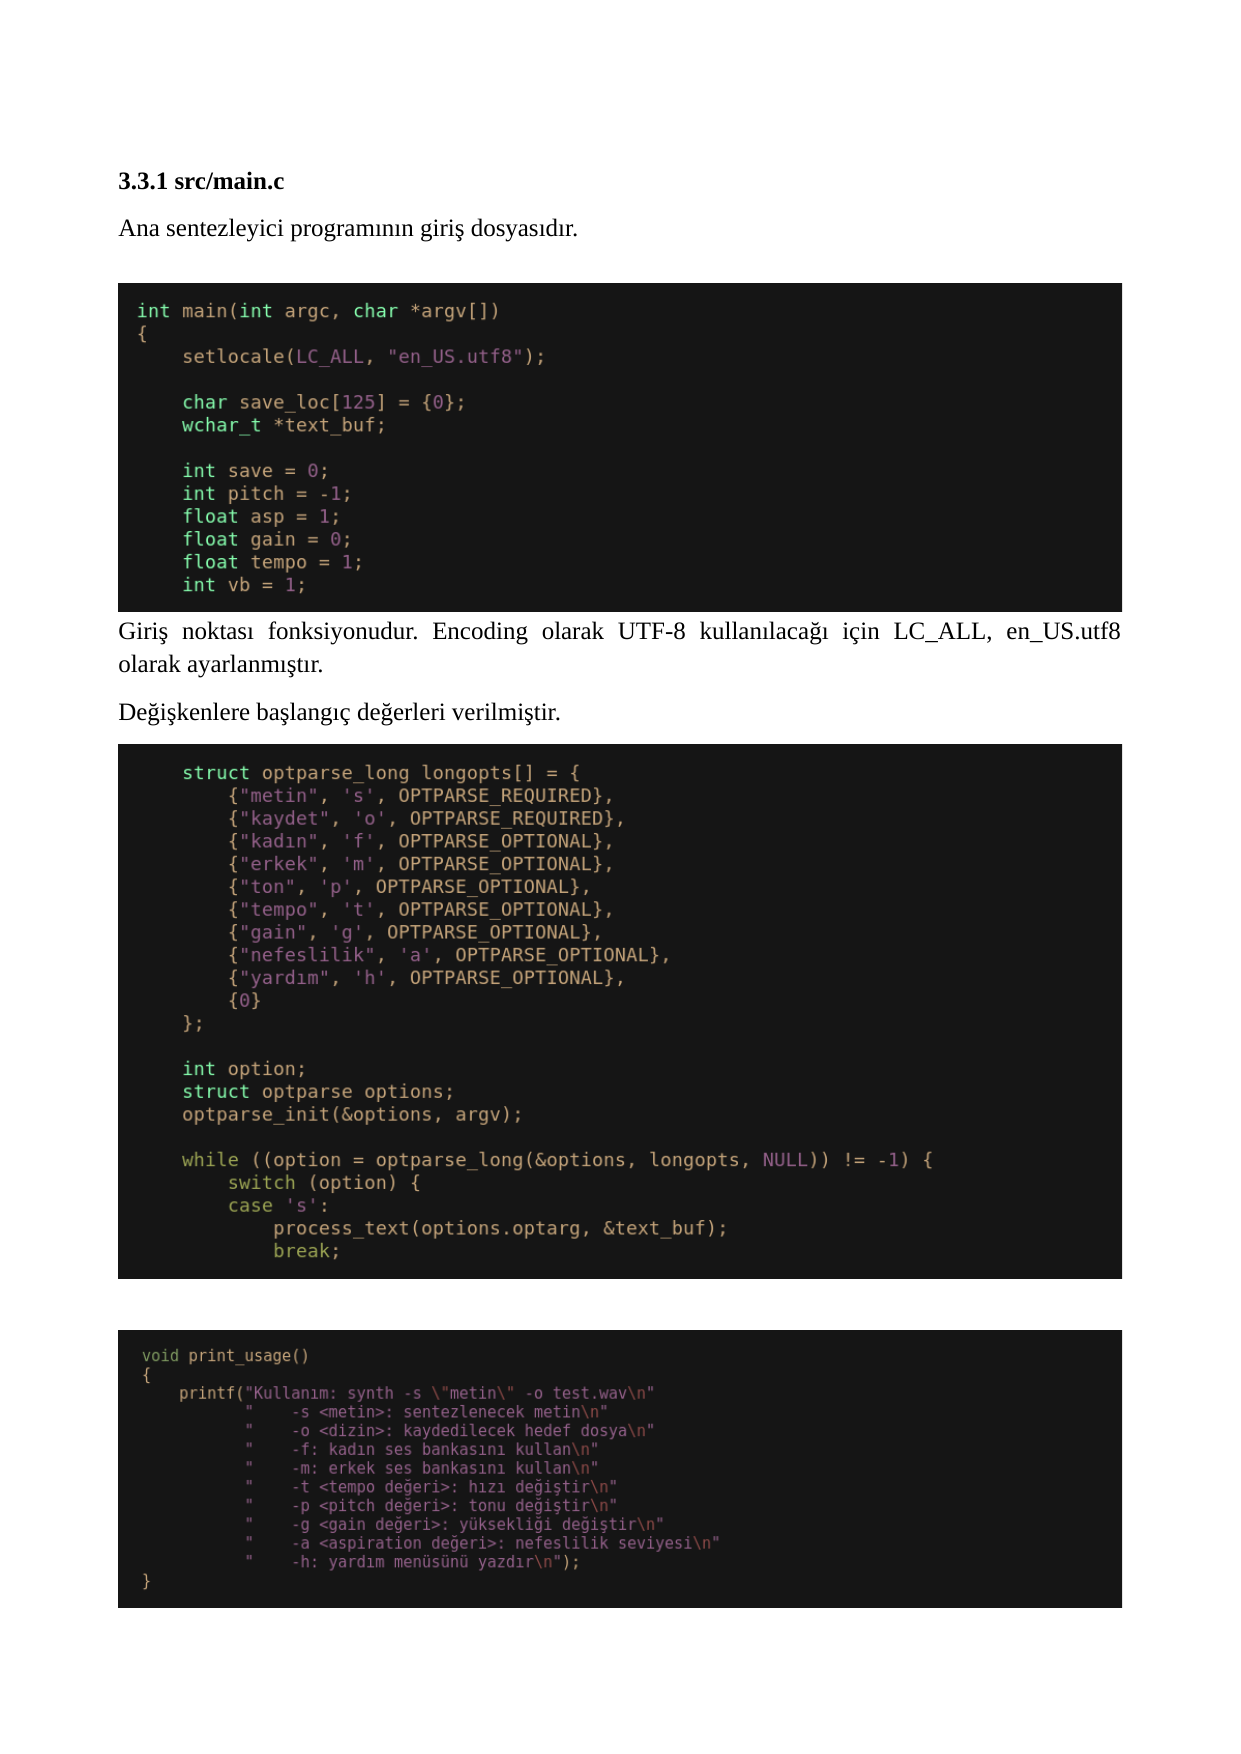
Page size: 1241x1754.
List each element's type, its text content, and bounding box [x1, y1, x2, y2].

text Değişkenlere başlangıç değerleri verilmiştir. [118, 697, 1122, 725]
picture [118, 744, 1123, 1279]
text Giriş noktası fonksiyonudur. Encoding olarak UTF-8 kullanılacağı için LC_ALL, en_US.utf8 olarak ayarlanmıştır. [118, 612, 1122, 678]
picture [118, 1330, 1123, 1608]
text 3.3.1 src/main.c [118, 166, 1122, 194]
text Ana sentezleyici programının giriş dosyasıdır. [118, 213, 1122, 242]
text [118, 261, 1122, 283]
picture [118, 283, 1123, 612]
